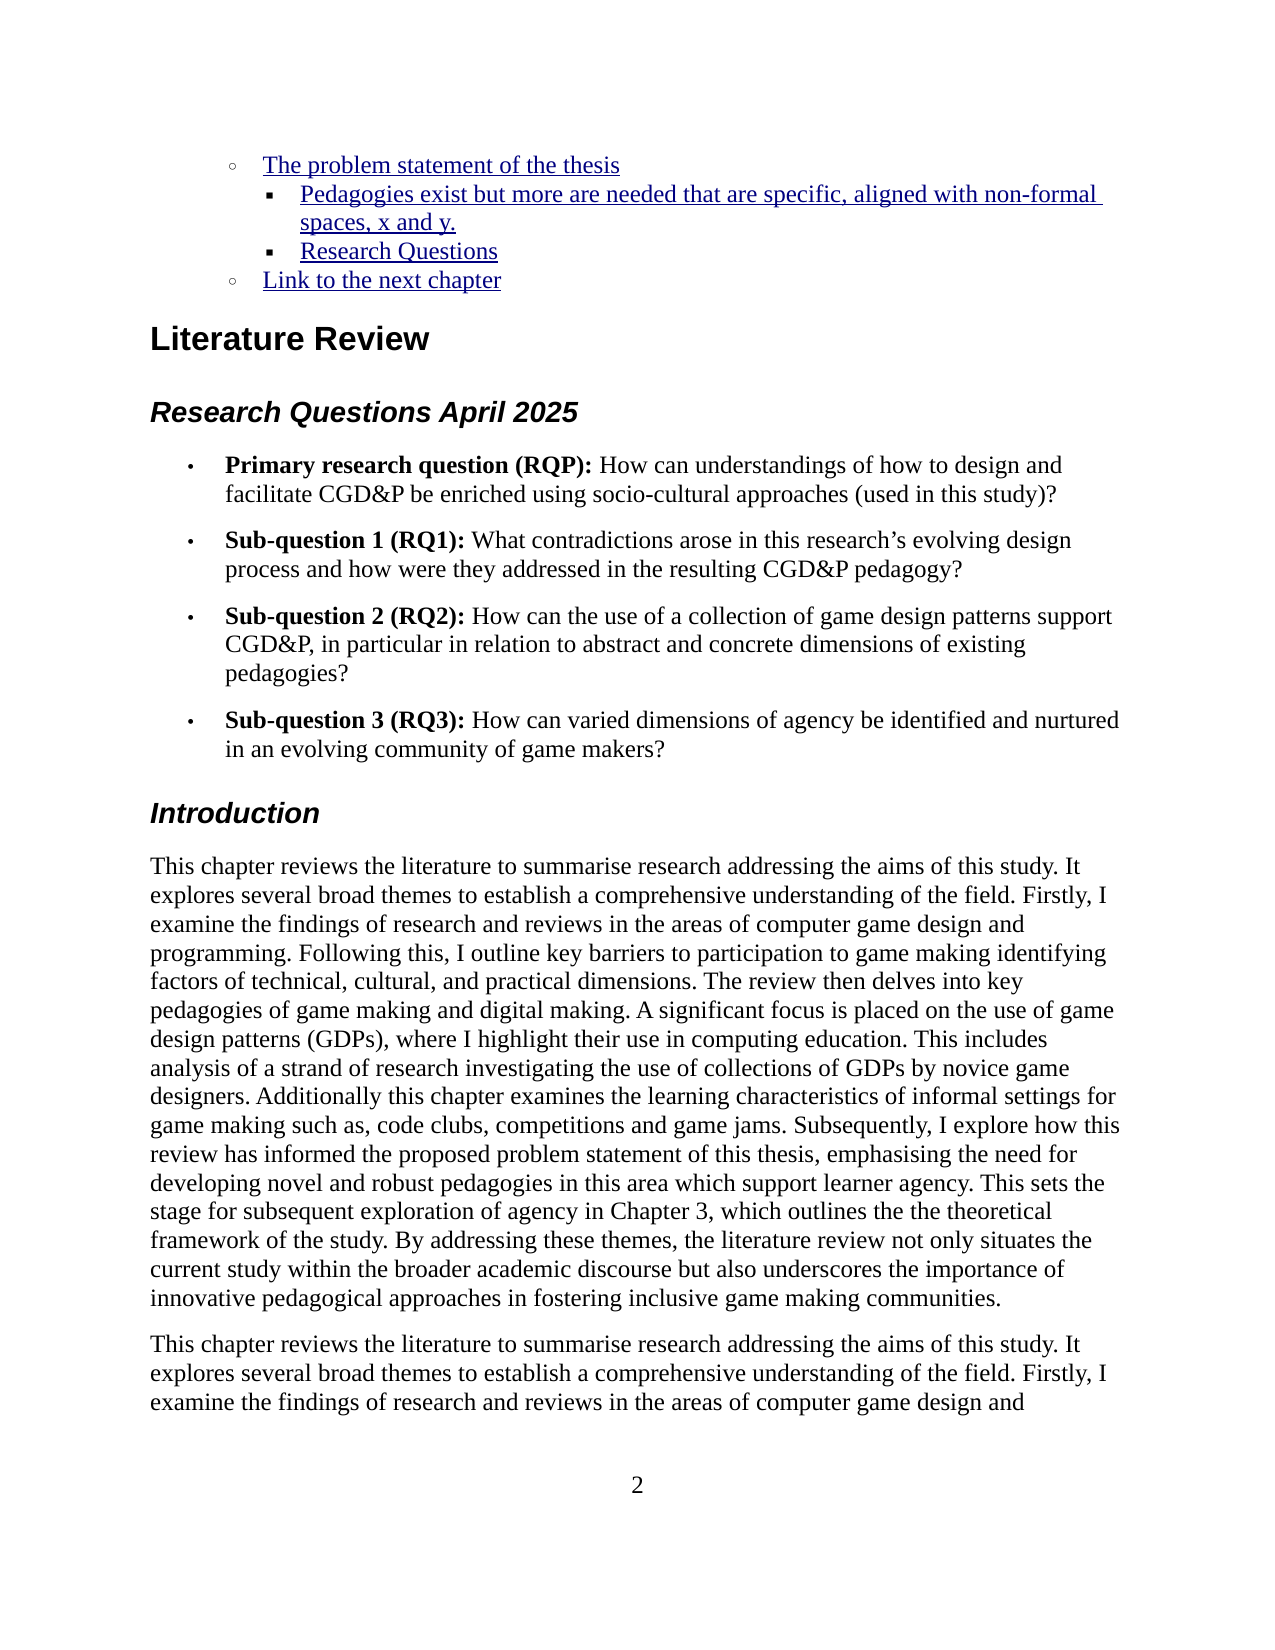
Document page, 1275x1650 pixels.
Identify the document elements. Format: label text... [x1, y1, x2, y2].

list Pedagogies exist but more are needed that are specific, aligned with non-formal spaces, x and y. [262, 179, 1125, 236]
list Sub-question 1 (RQ1): What contradictions arose in this research’s evolving design process and how were they addressed in the resulting CGD&P pedagogy? [187, 525, 1125, 583]
text This chapter reviews the literature to summarise research addressing the aims of this study. It explores several broad themes to establish a comprehensive understanding of the field. Firstly, I examine the findings of research and reviews in the areas of computer game design and programming. Following this, I outline key barriers to participation to game making identifying factors of technical, cultural, and practical dimensions. The review then delves into key pedagogies of game making and digital making. A significant focus is placed on the use of game design patterns (GDPs), where I highlight their use in computing education. This includes analysis of a strand of research investigating the use of collections of GDPs by novice game designers. Additionally this chapter examines the learning characteristics of informal settings for game making such as, code clubs, competitions and game jams. Subsequently, I explore how this review has informed the proposed problem statement of this thesis, emphasising the need for developing novel and robust pedagogies in this area which support learner agency. This sets the stage for subsequent exploration of agency in Chapter 3, which outlines the the theoretical framework of the study. By addressing these themes, the literature review not only situates the current study within the broader academic discourse but also underscores the importance of innovative pedagogical approaches in fostering inclusive game making communities. [150, 851, 1125, 1311]
list Sub-question 2 (RQ2): How can the use of a collection of game design patterns support CGD&P, in particular in relation to abstract and concrete dimensions of existing pedagogies? [187, 601, 1125, 687]
subtitle Literature Review [150, 319, 1125, 357]
subtitle Introduction [150, 796, 1125, 830]
list Research Questions [262, 236, 1125, 265]
list The problem statement of the thesis [225, 150, 1125, 179]
text This chapter reviews the literature to summarise research addressing the aims of this study. It explores several broad themes to establish a comprehensive understanding of the field. Firstly, I examine the findings of research and reviews in the areas of computer game design and [150, 1329, 1125, 1416]
subtitle Research Questions April 2025 [150, 395, 1125, 428]
list Link to the next chapter [225, 265, 1125, 294]
list Primary research question (RQP): How can understandings of how to design and facilitate CGD&P be enriched using socio-cultural approaches (used in this study)? [187, 450, 1125, 507]
list Sub-question 3 (RQ3): How can varied dimensions of agency be identified and nurtured in an evolving community of game makers? [187, 705, 1125, 762]
